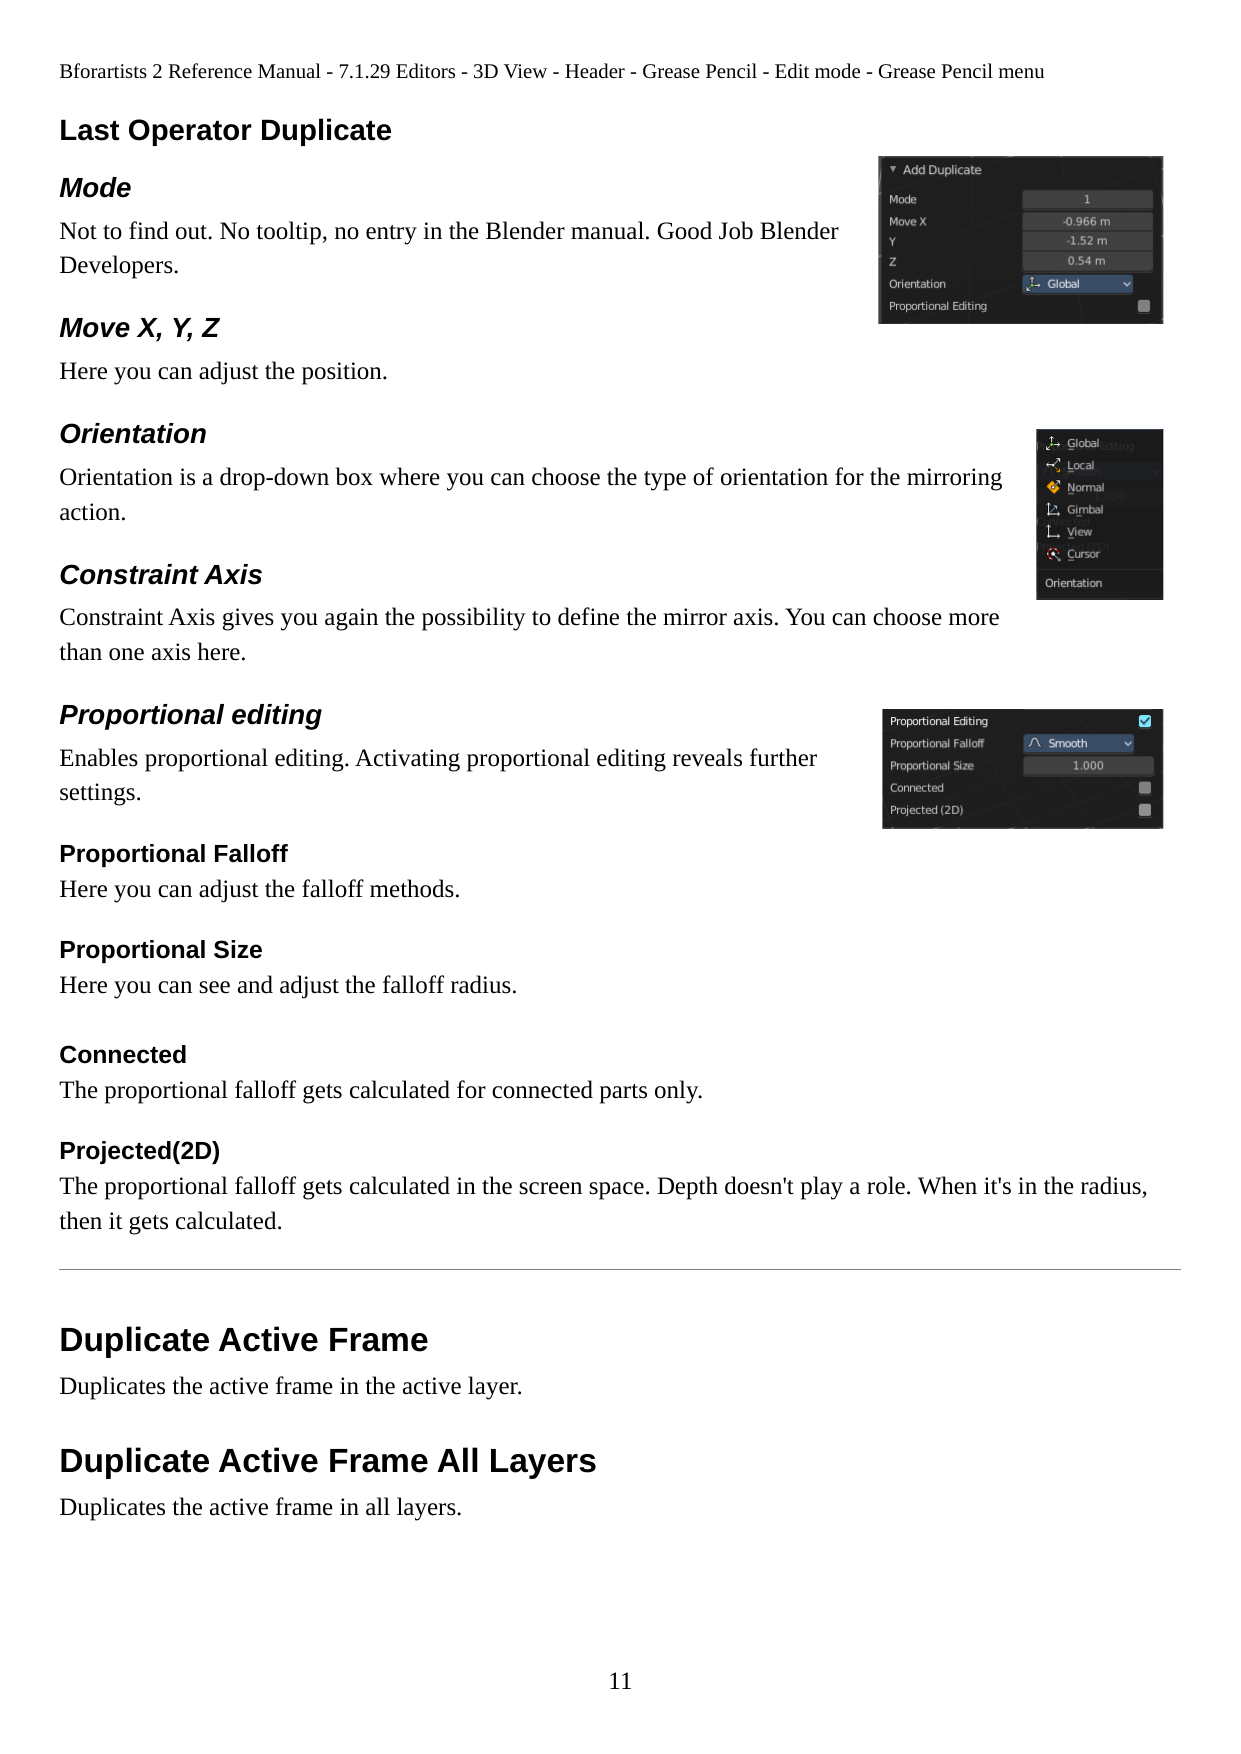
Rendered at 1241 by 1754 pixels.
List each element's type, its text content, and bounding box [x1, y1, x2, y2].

subtitle Duplicate Active Frame [59, 1320, 1181, 1358]
subtitle Projected(2D) [59, 1136, 1181, 1165]
text The proportional falloff gets calculated for connected parts only. [59, 1075, 1181, 1104]
text Here you can adjust the position. [59, 356, 1181, 385]
text Here you can adjust the falloff methods. [59, 874, 1181, 902]
subtitle Connected [59, 1040, 1181, 1069]
subtitle Proportional editing [59, 698, 1181, 730]
subtitle Constraint Axis [59, 558, 1036, 590]
subtitle [1164, 558, 1181, 590]
text Orientation is a drop-down box where you can choose the type of orientation for the mirroring action. [59, 462, 1036, 525]
text Here you can see and adjust the falloff radius. [59, 970, 1181, 999]
text The proportional falloff gets calculated in the screen space. Depth doesn't play a role. When it's in the radius, then it gets calculated. [59, 1171, 1181, 1234]
text Duplicates the active frame in all layers. [59, 1492, 1181, 1521]
subtitle Mode [59, 171, 878, 203]
text Not to find out. No tooltip, no entry in the Blender manual. Good Job Blender Developers. [59, 216, 878, 279]
subtitle Orientation [59, 418, 1181, 449]
subtitle Proportional Falloff [59, 839, 1181, 867]
subtitle Last Operator Duplicate [59, 113, 1181, 146]
text Duplicates the active frame in the active layer. [59, 1371, 1181, 1400]
subtitle Move X, Y, Z [59, 312, 1181, 344]
picture [878, 156, 1164, 324]
text Constraint Axis gives you again the possibility to define the mirror axis. You can choose more than one axis here. [59, 602, 1181, 666]
subtitle Proportional Size [59, 935, 1181, 964]
subtitle Duplicate Active Frame All Layers [59, 1441, 1181, 1479]
text Enables proportional editing. Activating proportional editing reveals further settings. [59, 743, 882, 806]
subtitle [1164, 171, 1181, 203]
picture [882, 709, 1164, 829]
picture [1036, 429, 1164, 600]
